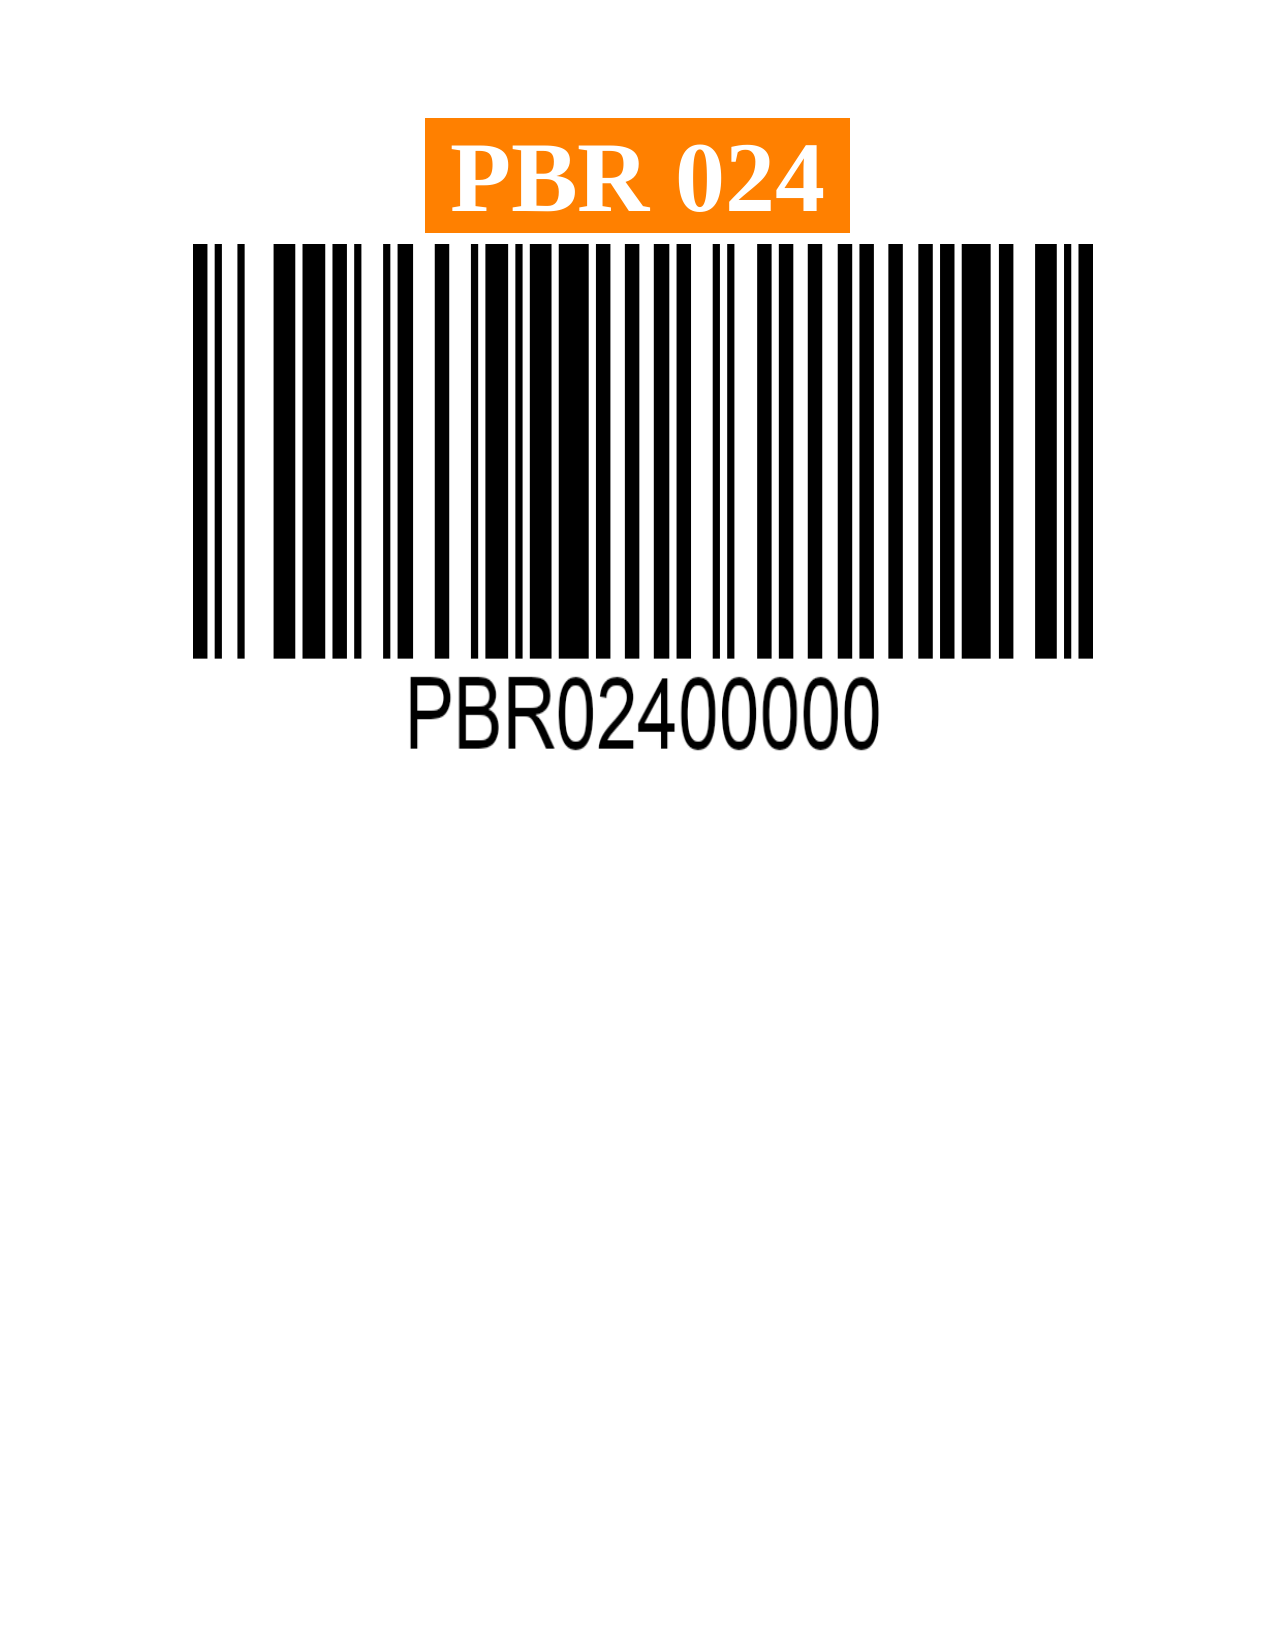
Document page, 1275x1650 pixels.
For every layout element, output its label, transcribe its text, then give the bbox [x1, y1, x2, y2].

picture [193, 244, 1093, 770]
text PBR 024 [118, 118, 1157, 233]
